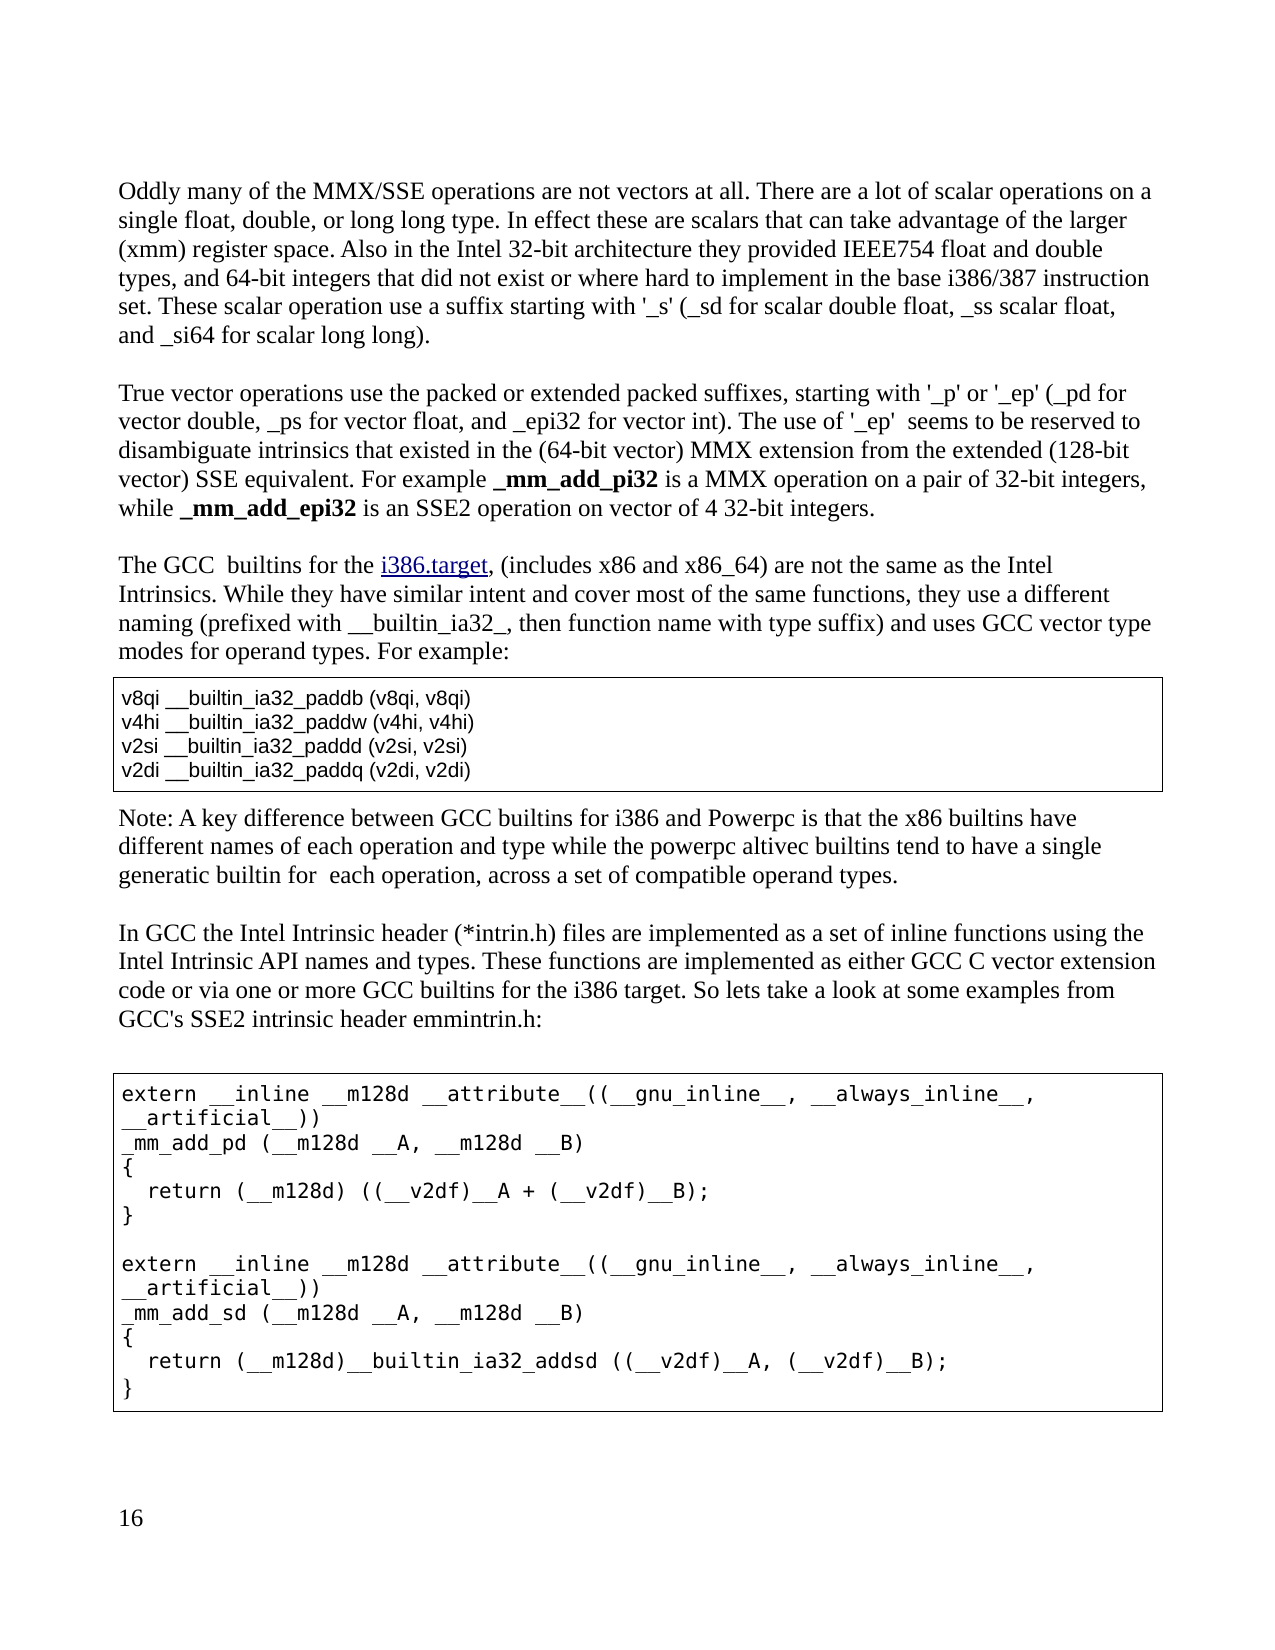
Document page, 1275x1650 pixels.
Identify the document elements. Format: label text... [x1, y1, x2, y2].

text return (__m128d) ((__v2df)__A + (__v2df)__B); [121, 1179, 1153, 1203]
text return (__m128d)__builtin_ia32_addsd ((__v2df)__A, (__v2df)__B); [121, 1349, 1153, 1373]
text Note: A key difference between GCC builtins for i386 and Powerpc is that the x86 builtins have different names of each operation and type while the powerpc altivec builtins tend to have a single generatic builtin for each operation, across a set of compatible operand types. [118, 792, 1157, 889]
text The GCC builtins for the i386.target, (includes x86 and x86_64) are not the same as the Intel Intrinsics. While they have similar intent and cover most of the same functions, they use a different naming (prefixed with __builtin_ia32_, then function name with type suffix) and uses GCC vector type modes for operand types. For example: [118, 550, 1157, 665]
text [118, 665, 1157, 677]
text v2di __builtin_ia32_paddq (v2di, v2di) [121, 758, 1153, 782]
text { [121, 1325, 1153, 1349]
text In GCC the Intel Intrinsic header (*intrin.h) files are implemented as a set of inline functions using the Intel Intrinsic API names and types. These functions are implemented as either GCC C vector extension code or via one or more GCC builtins for the i386 target. So lets take a look at some examples from GCC's SSE2 intrinsic header emmintrin.h: [118, 918, 1157, 1033]
text } [121, 1203, 1153, 1228]
text v2si __builtin_ia32_paddd (v2si, v2si) [121, 734, 1153, 758]
text extern __inline __m128d __attribute__((__gnu_inline__, __always_inline__, __artificial__)) [121, 1082, 1153, 1131]
text Oddly many of the MMX/SSE operations are not vectors at all. There are a lot of scalar operations on a single float, double, or long long type. In effect these are scalars that can take advantage of the larger (xmm) register space. Also in the Intel 32-bit architecture they provided IEEE754 float and double types, and 64-bit integers that did not exist or where hard to implement in the base i386/387 instruction set. These scalar operation use a suffix starting with '_s' (_sd for scalar double float, _ss scalar float, and _si64 for scalar long long). [118, 176, 1157, 349]
text extern __inline __m128d __attribute__((__gnu_inline__, __always_inline__, __artificial__)) [121, 1252, 1153, 1301]
text } [121, 1373, 1153, 1402]
text v8qi __builtin_ia32_paddb (v8qi, v8qi) [121, 686, 1153, 710]
text _mm_add_pd (__m128d __A, __m128d __B) [121, 1131, 1153, 1155]
text [114, 678, 1162, 791]
text True vector operations use the packed or extended packed suffixes, starting with '_p' or '_ep' (_pd for vector double, _ps for vector float, and _epi32 for vector int). The use of '_ep' seems to be reserved to disambiguate intrinsics that existed in the (64-bit vector) MMX extension from the extended (128-bit vector) SSE equivalent. For example _mm_add_pi32 is a MMX operation on a pair of 32-bit integers, while _mm_add_epi32 is an SSE2 operation on vector of 4 32-bit integers. [118, 378, 1157, 521]
text v4hi __builtin_ia32_paddw (v4hi, v4hi) [121, 710, 1153, 734]
text _mm_add_sd (__m128d __A, __m128d __B) [121, 1301, 1153, 1325]
text { [121, 1155, 1153, 1179]
